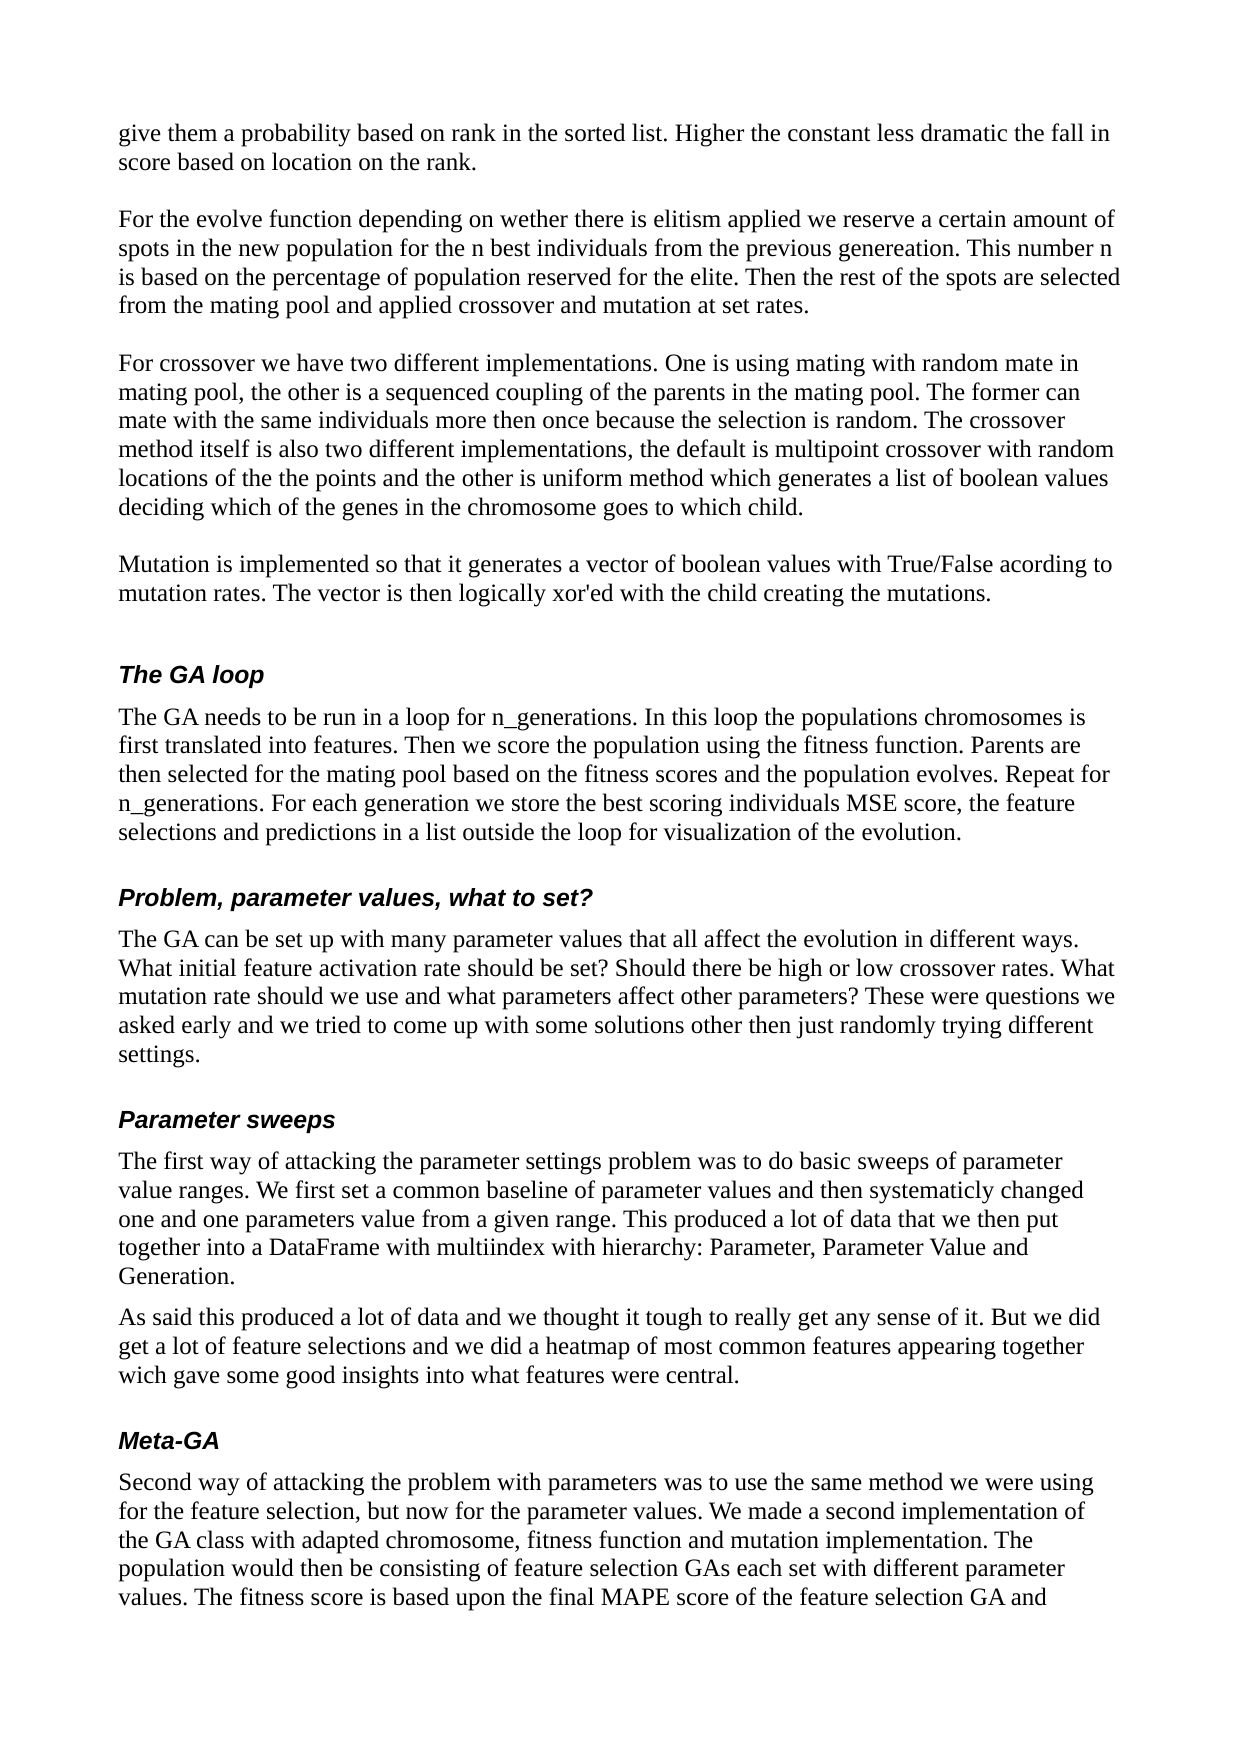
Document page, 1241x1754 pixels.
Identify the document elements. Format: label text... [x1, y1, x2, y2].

subtitle Meta-GA [118, 1426, 1122, 1455]
text give them a probability based on rank in the sorted list. Higher the constant less dramatic the fall in score based on location on the rank. [118, 118, 1122, 176]
subtitle Problem, parameter values, what to set? [118, 883, 1122, 911]
text The first way of attacking the parameter settings problem was to do basic sweeps of parameter value ranges. We first set a common baseline of parameter values and then systematicly changed one and one parameters value from a given range. This produced a lot of data that we then put together into a DataFrame with multiindex with hierarchy: Parameter, Parameter Value and Generation. [118, 1146, 1122, 1290]
text For crossover we have two different implementations. One is using mating with random mate in mating pool, the other is a sequenced coupling of the parents in the mating pool. The former can mate with the same individuals more then once because the selection is random. The crossover method itself is also two different implementations, the default is multipoint crossover with random locations of the the points and the other is uniform method which generates a list of boolean values deciding which of the genes in the chromosome goes to which child. [118, 348, 1122, 521]
text The GA needs to be run in a loop for n_generations. In this loop the populations chromosomes is first translated into features. Then we score the population using the fitness function. Parents are then selected for the mating pool based on the fitness scores and the population evolves. Repeat for n_generations. For each generation we store the best scoring individuals MSE score, the feature selections and predictions in a list outside the loop for visualization of the evolution. [118, 702, 1122, 845]
subtitle The GA loop [118, 661, 1122, 689]
text For the evolve function depending on wether there is elitism applied we reserve a certain amount of spots in the new population for the n best individuals from the previous genereation. This number n is based on the percentage of population reserved for the elite. Then the rest of the spots are selected from the mating pool and applied crossover and mutation at set rates. [118, 204, 1122, 319]
subtitle Parameter sweeps [118, 1105, 1122, 1134]
text Second way of attacking the problem with parameters was to use the same method we were using for the feature selection, but now for the parameter values. We made a second implementation of the GA class with adapted chromosome, fitness function and mutation implementation. The population would then be consisting of feature selection GAs each set with different parameter values. The fitness score is based upon the final MAPE score of the feature selection GA and [118, 1467, 1122, 1611]
text Mutation is implemented so that it generates a vector of boolean values with True/False acording to mutation rates. The vector is then logically xor'ed with the child creating the mutations. [118, 549, 1122, 607]
text The GA can be set up with many parameter values that all affect the evolution in different ways. What initial feature activation rate should be set? Should there be high or low crossover rates. What mutation rate should we use and what parameters affect other parameters? These were questions we asked early and we tried to come up with some solutions other then just randomly trying different settings. [118, 924, 1122, 1068]
text As said this produced a lot of data and we thought it tough to really get any sense of it. But we did get a lot of feature selections and we did a heatmap of most common features appearing together wich gave some good insights into what features were central. [118, 1302, 1122, 1389]
